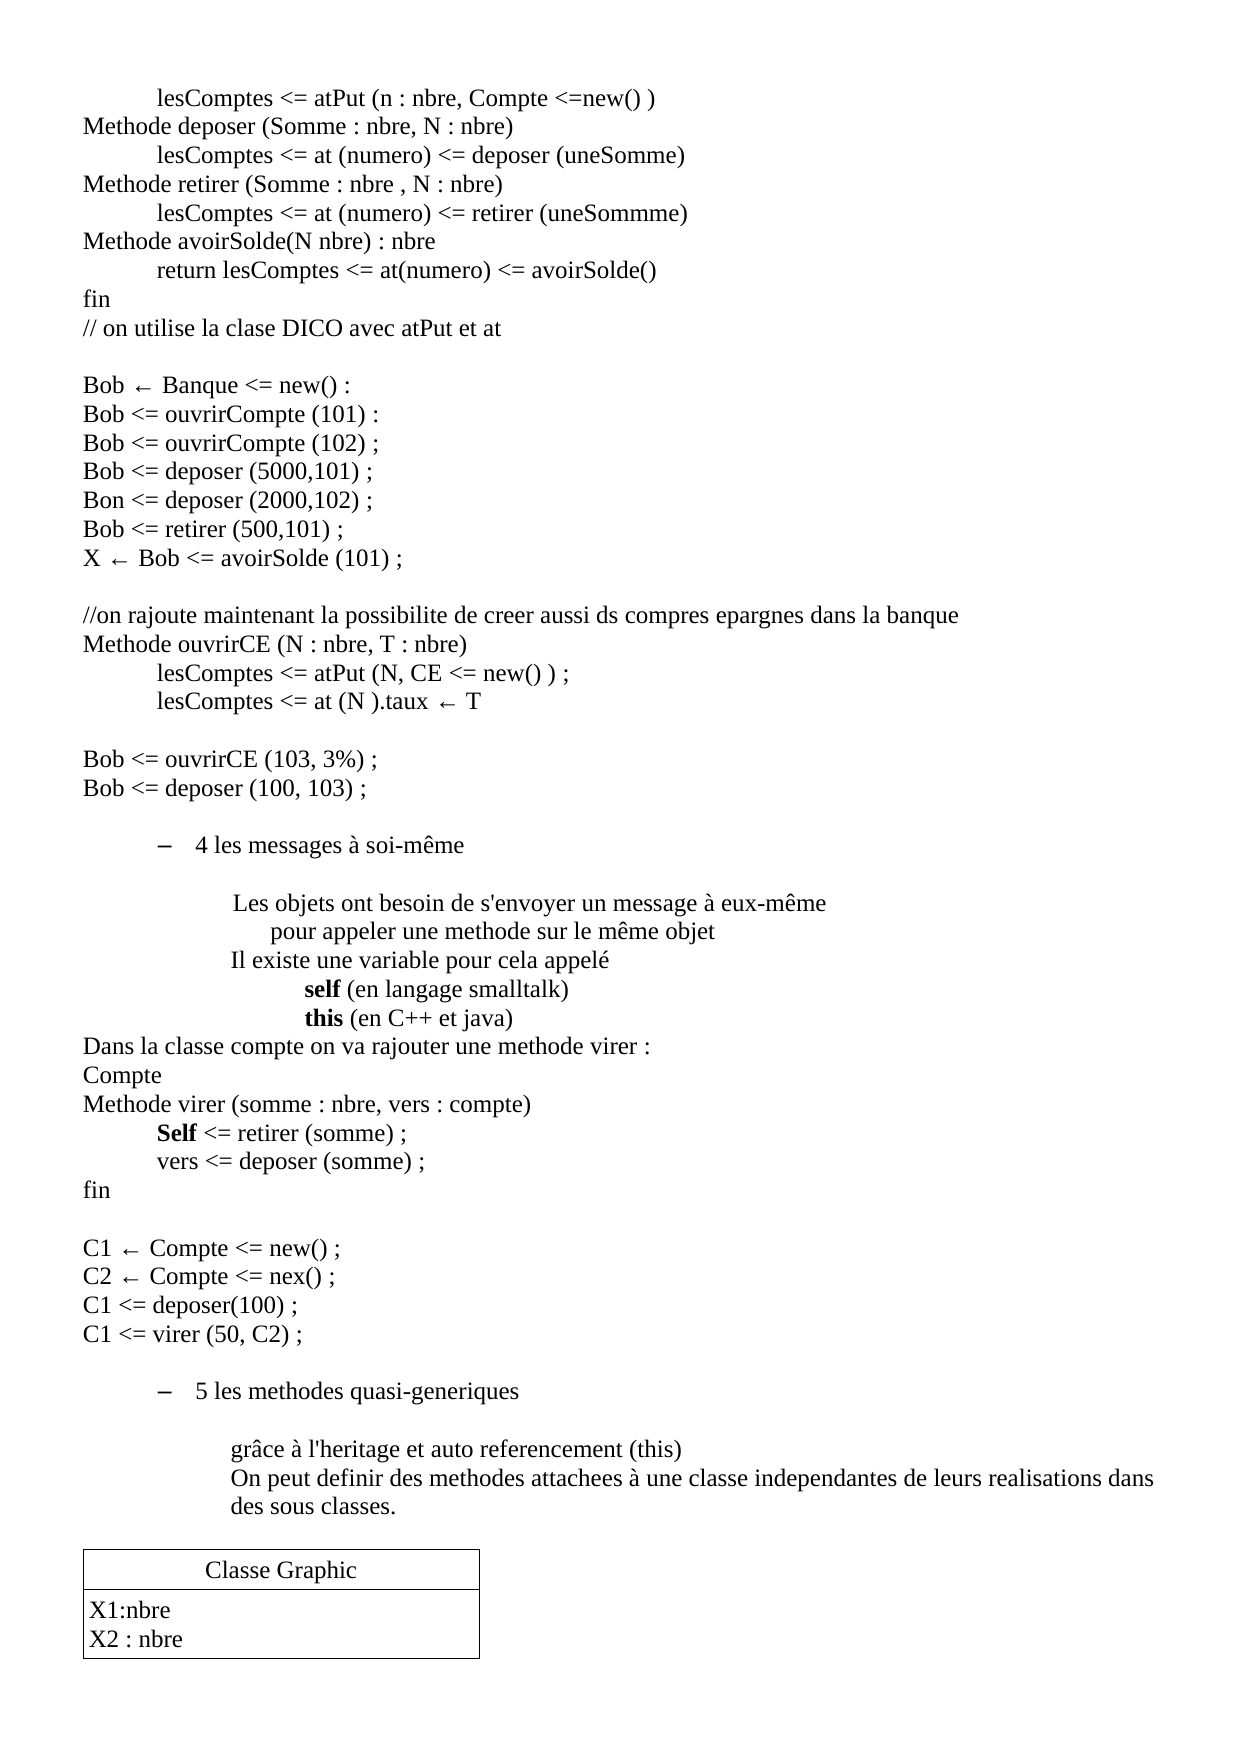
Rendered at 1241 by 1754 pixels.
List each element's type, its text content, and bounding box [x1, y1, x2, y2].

text grâce à l'heritage et auto referencement (this) [83, 1434, 1157, 1463]
text Bob <= ouvrirCompte (102) ; [83, 428, 1157, 456]
text Bob ← Banque <= new() : [83, 370, 1157, 399]
text this (en C++ et java) [83, 1003, 1157, 1031]
text lesComptes <= at (numero) <= deposer (uneSomme) [83, 140, 1157, 169]
list pour appeler une methode sur le même objet [233, 916, 1157, 945]
text Methode ouvrirCE (N : nbre, T : nbre) [83, 629, 1157, 658]
text Self <= retirer (somme) ; [83, 1118, 1157, 1146]
text Compte [83, 1060, 1157, 1089]
text Bob <= ouvrirCE (103, 3%) ; [83, 744, 1157, 773]
text lesComptes <= at (numero) <= retirer (uneSommme) [83, 198, 1157, 226]
text //on rajoute maintenant la possibilite de creer aussi ds compres epargnes dans la banque [83, 600, 1157, 629]
text Dans la classe compte on va rajouter une methode virer : [83, 1031, 1157, 1060]
list Les objets ont besoin de s'envoyer un message à eux-même [195, 888, 1157, 916]
text Bon <= deposer (2000,102) ; [83, 485, 1157, 514]
text fin [83, 1175, 1157, 1204]
text C1 ← Compte <= new() ; [83, 1233, 1157, 1261]
text lesComptes <= atPut (n : nbre, Compte <=new() ) [83, 83, 1157, 111]
text self (en langage smalltalk) [83, 974, 1157, 1003]
text // on utilise la clase DICO avec atPut et at [83, 313, 1157, 341]
text lesComptes <= at (N ).taux ← T [83, 686, 1157, 715]
text C1 <= virer (50, C2) ; [83, 1319, 1157, 1348]
text lesComptes <= atPut (N, CE <= new() ) ; [83, 658, 1157, 686]
text X ← Bob <= avoirSolde (101) ; [83, 543, 1157, 571]
text fin [83, 284, 1157, 313]
table_header Classe Graphic [84, 1550, 479, 1589]
text Bob <= retirer (500,101) ; [83, 514, 1157, 543]
text Methode retirer (Somme : nbre , N : nbre) [83, 169, 1157, 198]
list 5 les methodes quasi-generiques [158, 1376, 1157, 1405]
table_cell X1:nbre X2 : nbre [84, 1590, 479, 1658]
text Bob <= deposer (100, 103) ; [83, 773, 1157, 801]
text return lesComptes <= at(numero) <= avoirSolde() [83, 255, 1157, 284]
text vers <= deposer (somme) ; [83, 1146, 1157, 1175]
text Methode deposer (Somme : nbre, N : nbre) [83, 111, 1157, 140]
text C2 ← Compte <= nex() ; [83, 1261, 1157, 1290]
text C1 <= deposer(100) ; [83, 1290, 1157, 1319]
text Bob <= deposer (5000,101) ; [83, 456, 1157, 485]
text Bob <= ouvrirCompte (101) : [83, 399, 1157, 428]
list 4 les messages à soi-même [158, 830, 1157, 859]
text Il existe une variable pour cela appelé [83, 945, 1157, 974]
text Methode virer (somme : nbre, vers : compte) [83, 1089, 1157, 1118]
text Methode avoirSolde(N nbre) : nbre [83, 226, 1157, 255]
text On peut definir des methodes attachees à une classe independantes de leurs realisations dans des sous classes. [83, 1463, 1157, 1520]
